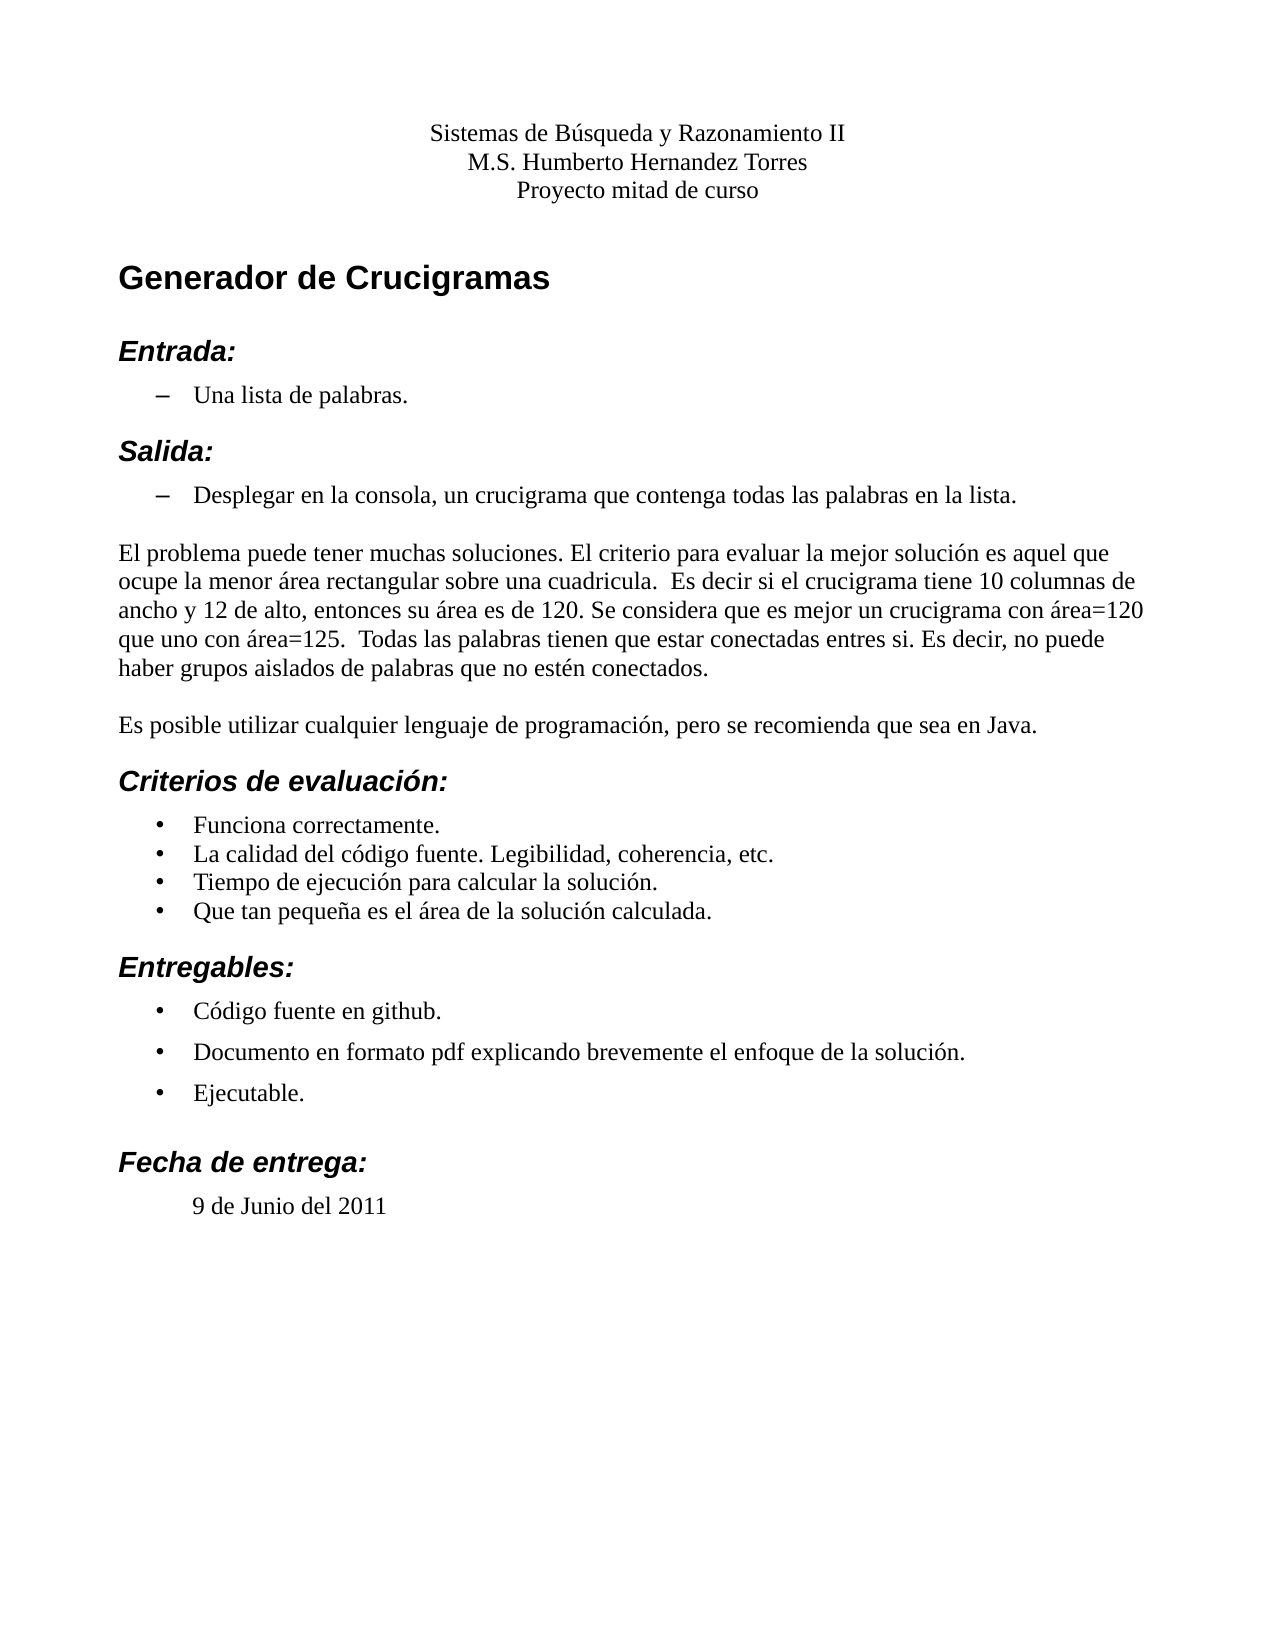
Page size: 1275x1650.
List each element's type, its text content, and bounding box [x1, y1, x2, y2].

list Una lista de palabras. [156, 380, 1157, 409]
subtitle Fecha de entrega: [118, 1145, 1157, 1178]
subtitle Salida: [118, 434, 1157, 468]
list La calidad del código fuente. Legibilidad, coherencia, etc. [156, 839, 1157, 867]
list Funciona correctamente. [156, 810, 1157, 839]
list Que tan pequeña es el área de la solución calculada. [156, 896, 1157, 925]
text Es posible utilizar cualquier lenguaje de programación, pero se recomienda que sea en Java. [118, 710, 1157, 739]
list Código fuente en github. [156, 996, 1157, 1025]
text Sistemas de Búsqueda y Razonamiento II [118, 118, 1157, 147]
subtitle Criterios de evaluación: [118, 764, 1157, 797]
text 9 de Junio del 2011 [118, 1191, 1157, 1219]
text El problema puede tener muchas soluciones. El criterio para evaluar la mejor solución es aquel que ocupe la menor área rectangular sobre una cuadricula. Es decir si el crucigrama tiene 10 columnas de ancho y 12 de alto, entonces su área es de 120. Se considera que es mejor un crucigrama con área=120 que uno con área=125. Todas las palabras tienen que estar conectadas entres si. Es decir, no puede haber grupos aislados de palabras que no estén conectados. [118, 538, 1157, 681]
subtitle Entregables: [118, 950, 1157, 983]
subtitle Entrada: [118, 334, 1157, 368]
list Desplegar en la consola, un crucigrama que contenga todas las palabras en la lista. [156, 480, 1157, 509]
text Proyecto mitad de curso [118, 176, 1157, 204]
list Ejecutable. [156, 1078, 1157, 1107]
list Tiempo de ejecución para calcular la solución. [156, 867, 1157, 896]
text M.S. Humberto Hernandez Torres [118, 147, 1157, 176]
list Documento en formato pdf explicando brevemente el enfoque de la solución. [156, 1037, 1157, 1066]
subtitle Generador de Crucigramas [118, 258, 1157, 297]
